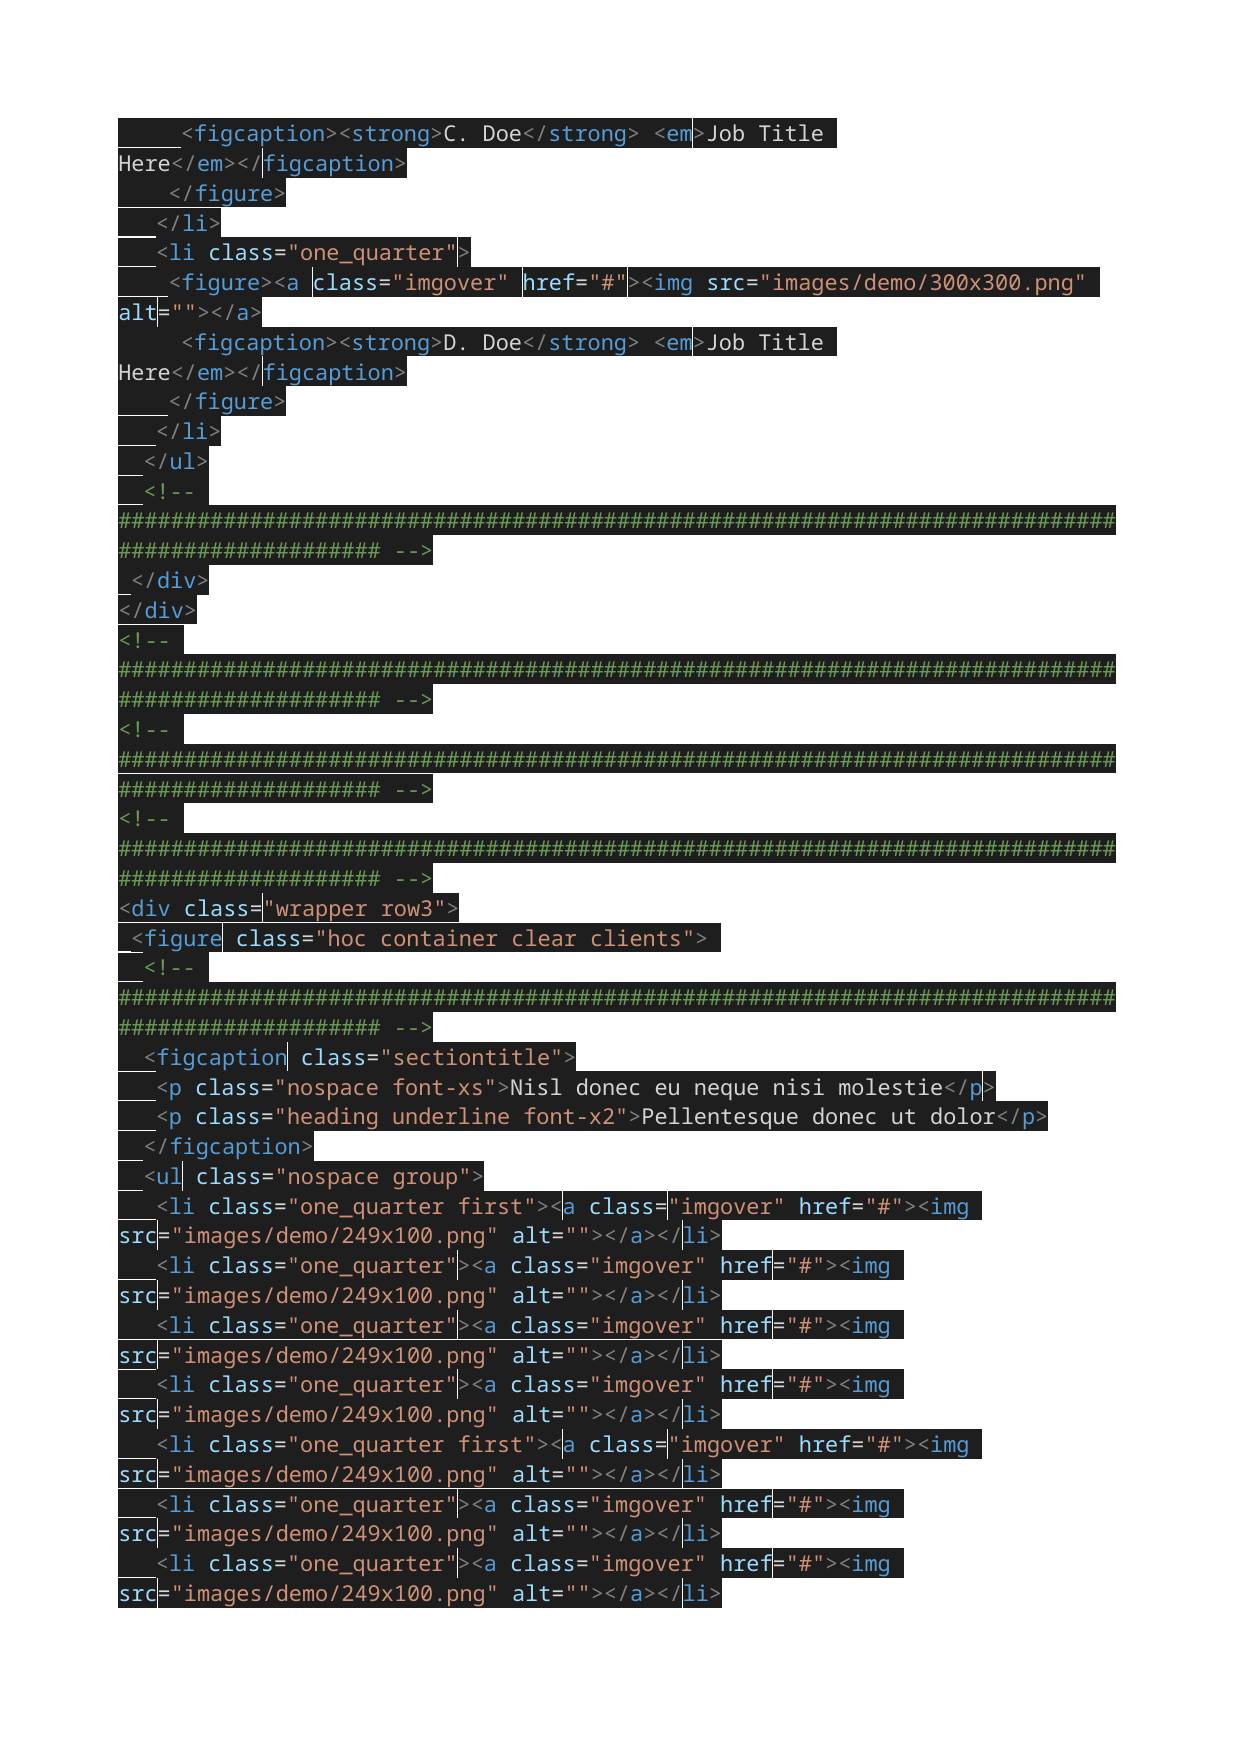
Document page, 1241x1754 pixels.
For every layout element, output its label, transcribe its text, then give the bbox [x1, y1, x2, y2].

text <!-- ################################################################################################ --> [118, 476, 1122, 565]
text <div class="wrapper row3"> [118, 893, 1122, 922]
text <li class="one_quarter"> [118, 237, 1122, 267]
text </ul> [118, 446, 1122, 476]
text <!-- ################################################################################################ --> [118, 714, 1122, 803]
text <li class="one_quarter"><a class="imgover" href="#"><img src="images/demo/249x100.png" alt=""></a></li> [118, 1369, 1122, 1429]
text <li class="one_quarter"><a class="imgover" href="#"><img src="images/demo/249x100.png" alt=""></a></li> [118, 1548, 1122, 1608]
text <!-- ################################################################################################ --> [118, 803, 1122, 893]
text <!-- ################################################################################################ --> [118, 624, 1122, 714]
text <p class="heading underline font-x2">Pellentesque donec ut dolor</p> [118, 1101, 1122, 1131]
text <figure class="hoc container clear clients"> [118, 922, 1122, 952]
text </li> [118, 416, 1122, 446]
text </figure> [118, 386, 1122, 416]
text </figure> [118, 178, 1122, 207]
text <figcaption><strong>C. Doe</strong> <em>Job Title Here</em></figcaption> [118, 118, 1122, 178]
text </li> [118, 207, 1122, 237]
text <figure><a class="imgover" href="#"><img src="images/demo/300x300.png" alt=""></a> [118, 267, 1122, 327]
text <p class="nospace font-xs">Nisl donec eu neque nisi molestie</p> [118, 1071, 1122, 1101]
text <li class="one_quarter"><a class="imgover" href="#"><img src="images/demo/249x100.png" alt=""></a></li> [118, 1250, 1122, 1310]
text <ul class="nospace group"> [118, 1161, 1122, 1191]
text <li class="one_quarter"><a class="imgover" href="#"><img src="images/demo/249x100.png" alt=""></a></li> [118, 1488, 1122, 1548]
text </div> [118, 595, 1122, 624]
text </figcaption> [118, 1131, 1122, 1161]
text <!-- ################################################################################################ --> [118, 952, 1122, 1042]
text <li class="one_quarter first"><a class="imgover" href="#"><img src="images/demo/249x100.png" alt=""></a></li> [118, 1191, 1122, 1250]
text <li class="one_quarter first"><a class="imgover" href="#"><img src="images/demo/249x100.png" alt=""></a></li> [118, 1429, 1122, 1488]
text <li class="one_quarter"><a class="imgover" href="#"><img src="images/demo/249x100.png" alt=""></a></li> [118, 1310, 1122, 1369]
text </div> [118, 565, 1122, 595]
text <figcaption><strong>D. Doe</strong> <em>Job Title Here</em></figcaption> [118, 327, 1122, 386]
text <figcaption class="sectiontitle"> [118, 1042, 1122, 1071]
